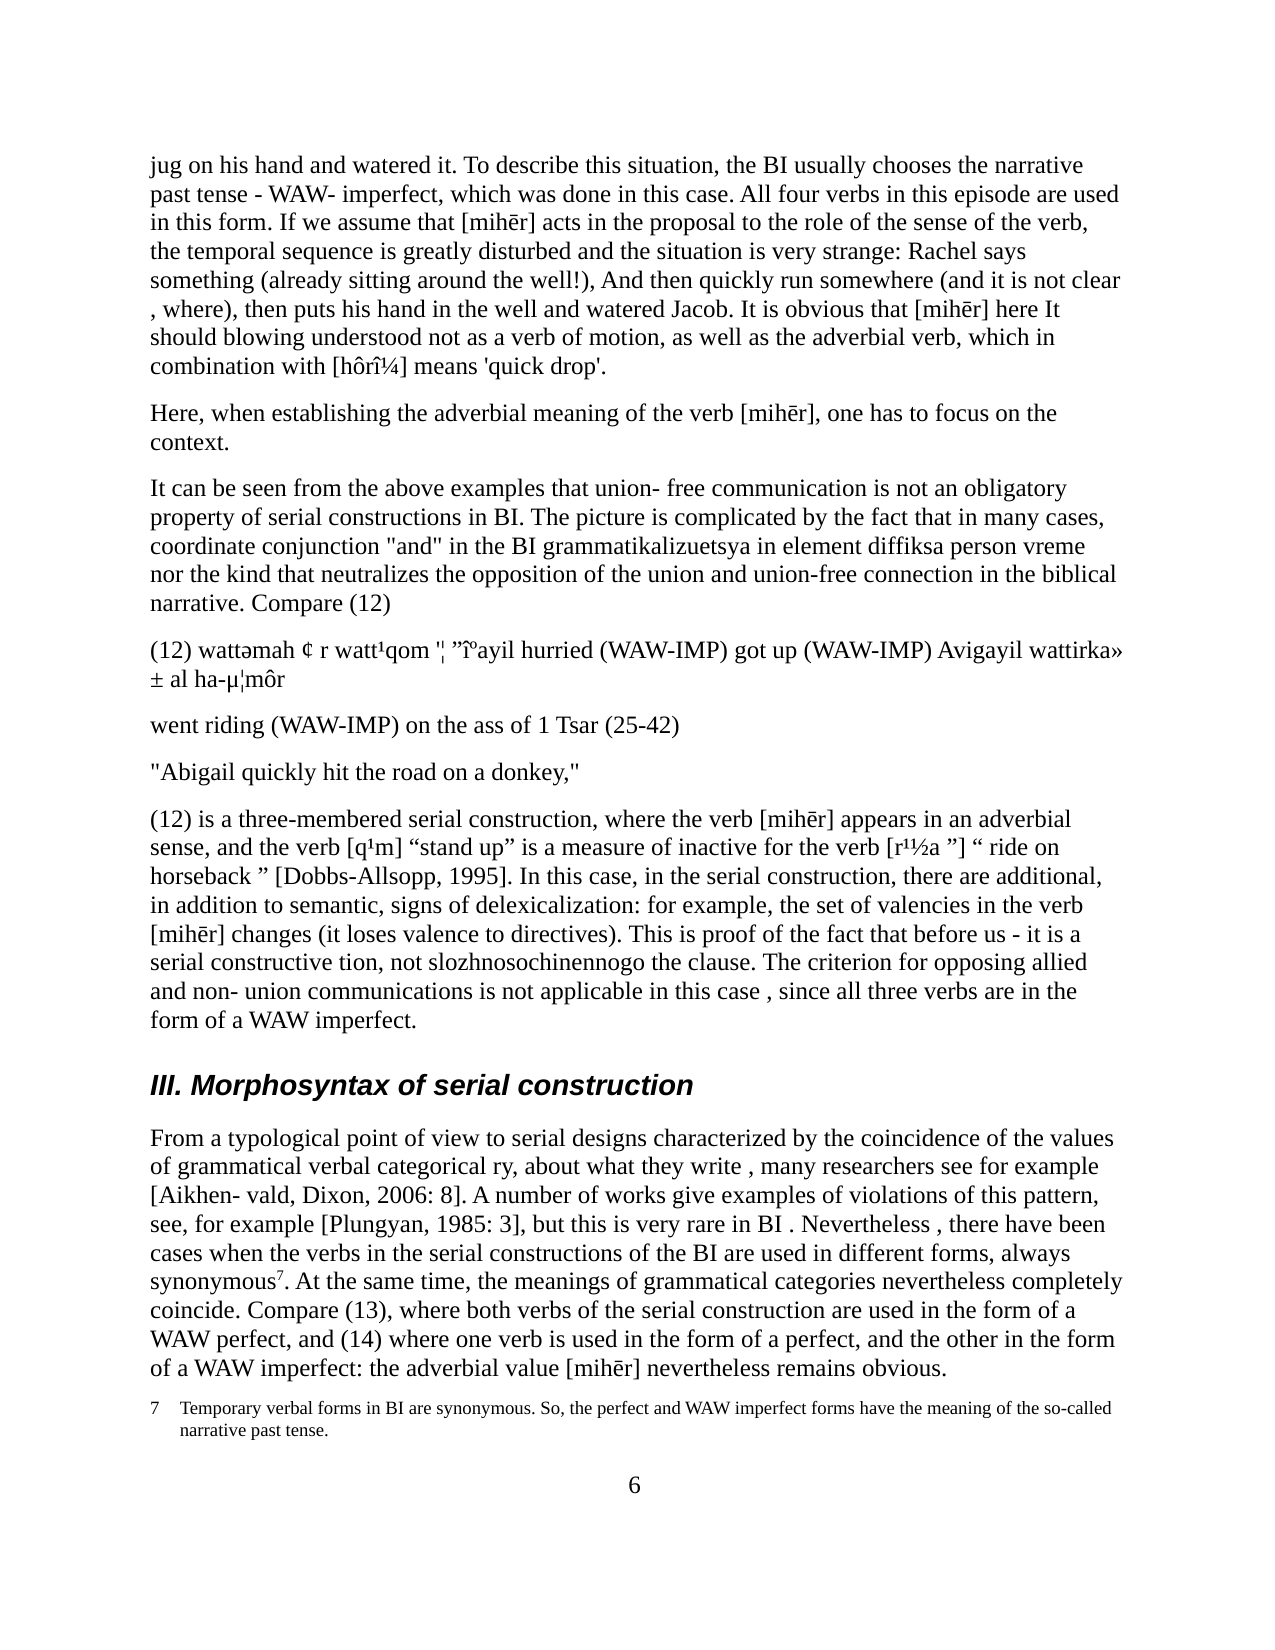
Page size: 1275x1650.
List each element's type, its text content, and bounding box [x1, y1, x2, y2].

subtitle III. Morphosyntax of serial construction [150, 1068, 1125, 1101]
text "Abigail quickly hit the road on a donkey," [150, 757, 1125, 786]
text It can be seen from the above examples that union- free communication is not an obligatory property of serial constructions in BI. The picture is complicated by the fact that in many cases, coordinate conjunction "and" in the BI grammatikalizuetsya in element diffiksa person vreme nor the kind that neutralizes the opposition of the union and union-free connection in the biblical narrative. Compare (12) [150, 473, 1125, 617]
text (12) is a three-membered serial construction, where the verb [mihēr] appears in an adverbial sense, and the verb [q¹m] “stand up” is a measure of inactive for the verb [r¹½a ”] “ ride on horseback ” [Dobbs-Allsopp, 1995]. In this case, in the serial construction, there are additional, in addition to semantic, signs of delexicalization: for example, the set of valencies in the verb [mihēr] changes (it loses valence to directives). This is proof of the fact that before us - it is a serial constructive tion, not slozhnosochinennogo the clause. The criterion for opposing allied and non- union communications is not applicable in this case , since all three verbs are in the form of a WAW imperfect. [150, 804, 1125, 1034]
text Here, when establishing the adverbial meaning of the verb [mihēr], one has to focus on the context. [150, 398, 1125, 455]
text Temporary verbal forms in BI are synonymous. So, the perfect and WAW imperfect forms have the meaning of the so-called narrative past tense. [150, 1397, 1125, 1440]
text From a typological point of view to serial designs characterized by the coincidence of the values of grammatical verbal categorical ry, about what they write , many researchers see for example [Aikhen- vald, Dixon, 2006: 8]. A number of works give examples of violations of this pattern, see, for example [Plungyan, 1985: 3], but this is very rare in BI . Nevertheless , there have been cases when the verbs in the serial constructions of the BI are used in different forms, always synonymous. At the same time, the meanings of grammatical categories nevertheless completely coincide. Compare (13), where both verbs of the serial construction are used in the form of a WAW perfect, and (14) where one verb is used in the form of a perfect, and the other in the form of a WAW imperfect: the adverbial value [mihēr] nevertheless remains obvious. [150, 1123, 1125, 1381]
text went riding (WAW-IMP) on the ass of 1 Tsar (25-42) [150, 710, 1125, 739]
text (12) wattəmah ¢ r watt¹qom '¦ ”îºayil hurried (WAW-IMP) got up (WAW-IMP) Avigayil wattirka» ± al ha-μ¦môr [150, 635, 1125, 692]
text jug on his hand and watered it. To describe this situation, the BI usually chooses the narrative past tense - WAW- imperfect, which was done in this case. All four verbs in this episode are used in this form. If we assume that [mihēr] acts in the proposal to the role of the sense of the verb, the temporal sequence is greatly disturbed and the situation is very strange: Rachel says something (already sitting around the well!), And then quickly run somewhere (and it is not clear , where), then puts his hand in the well and watered Jacob. It is obvious that [mihēr] here It should blowing understood not as a verb of motion, as well as the adverbial verb, which in combination with [hôrî¼] means 'quick drop'. [150, 150, 1125, 380]
